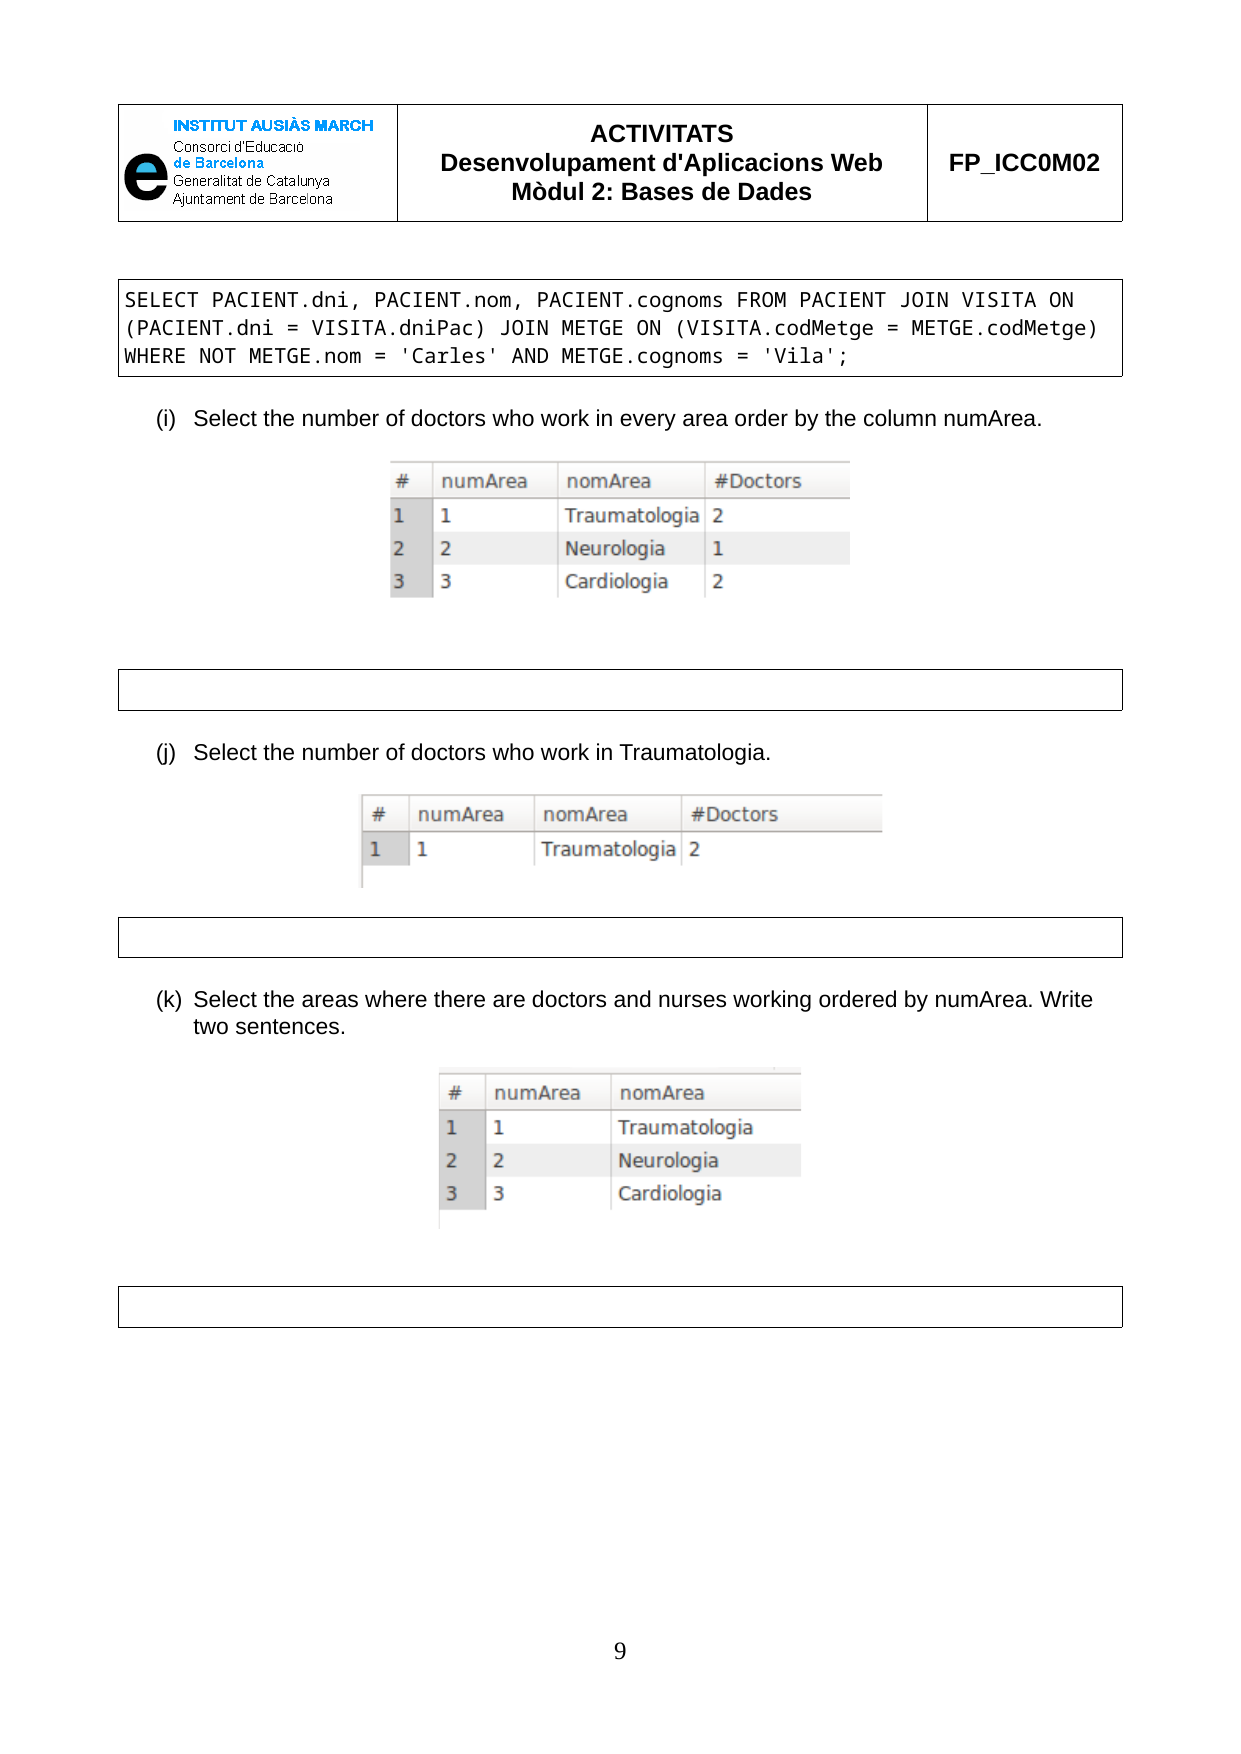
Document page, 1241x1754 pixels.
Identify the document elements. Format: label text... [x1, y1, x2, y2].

list Select the number of doctors who work in Traumatologia. [156, 739, 1122, 765]
table_header [119, 670, 1122, 710]
table_header [119, 918, 1122, 957]
table_header [119, 1287, 1122, 1327]
list Select the areas where there are doctors and nurses working ordered by numArea. Write two sentences. [156, 986, 1122, 1039]
list Select the number of doctors who work in every area order by the column numArea. [156, 405, 1122, 431]
table_header SELECT PACIENT.dni, PACIENT.nom, PACIENT.cognoms FROM PACIENT JOIN VISITA ON (PACIENT.dni = VISITA.dniPac) JOIN METGE ON (VISITA.codMetge = METGE.codMetge) WHERE NOT METGE.nom = 'Carles' AND METGE.cognoms = 'Vila'; [119, 280, 1122, 376]
